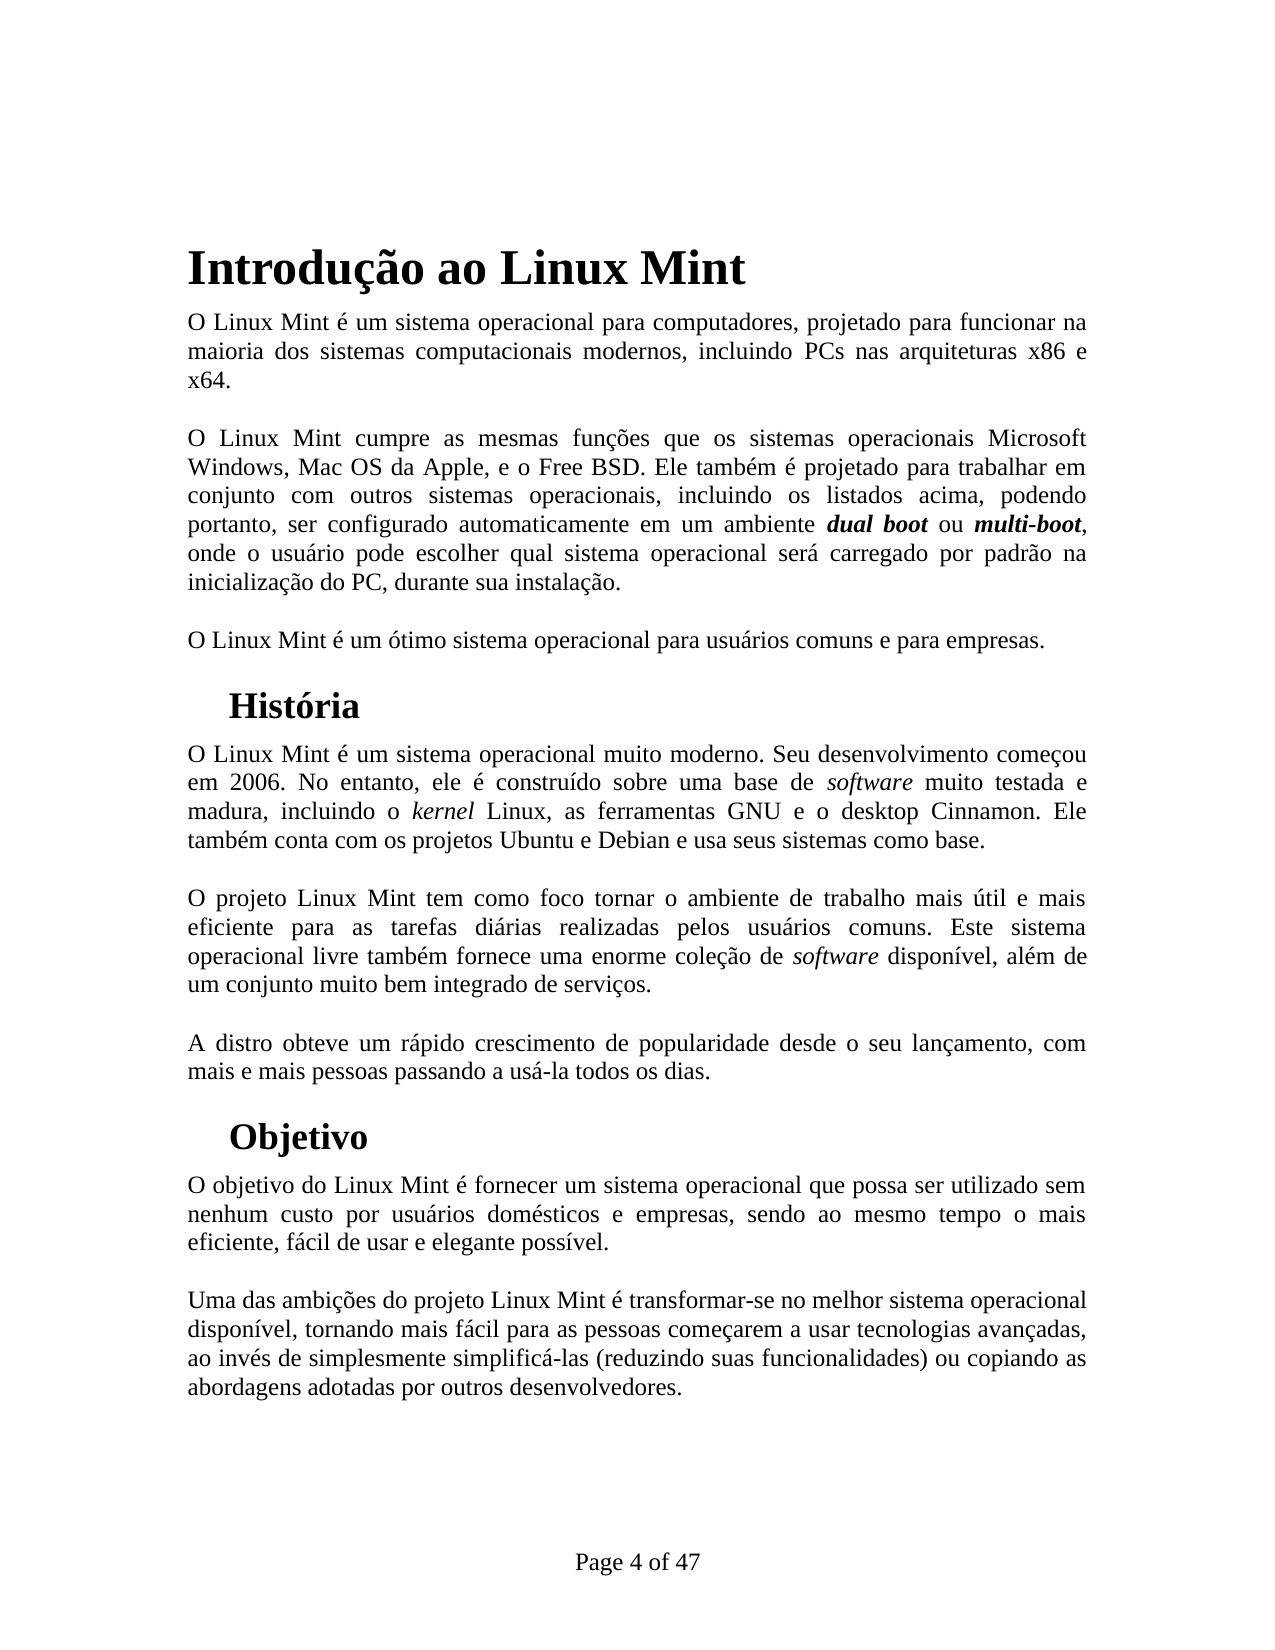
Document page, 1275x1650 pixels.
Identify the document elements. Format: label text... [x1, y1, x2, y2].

text A distro obteve um rápido crescimento de popularidade desde o seu lançamento, com mais e mais pessoas passando a usá-la todos os dias. [187, 1028, 1087, 1085]
text O Linux Mint cumpre as mesmas funções que os sistemas operacionais Microsoft Windows, Mac OS da Apple, e o Free BSD. Ele também é projetado para trabalhar em conjunto com outros sistemas operacionais, incluindo os listados acima, podendo portanto, ser configurado automaticamente em um ambiente dual boot ou multi-boot, onde o usuário pode escolher qual sistema operacional será carregado por padrão na inicialização do PC, durante sua instalação. [187, 423, 1087, 596]
text O Linux Mint é um sistema operacional muito moderno. Seu desenvolvimento começou em 2006. No entanto, ele é construído sobre uma base de software muito testada e madura, incluindo o kernel Linux, as ferramentas GNU e o desktop Cinnamon. Ele também conta com os projetos Ubuntu e Debian e usa seus sistemas como base. [187, 739, 1087, 854]
text O Linux Mint é um sistema operacional para computadores, projetado para funcionar na maioria dos sistemas computacionais modernos, incluindo PCs nas arquiteturas x86 e x64. [187, 307, 1087, 393]
text O Linux Mint é um ótimo sistema operacional para usuários comuns e para empresas. [187, 625, 1087, 654]
subtitle Objetivo [187, 1114, 1087, 1157]
subtitle Introdução ao Linux Mint [187, 237, 1087, 295]
text Uma das ambições do projeto Linux Mint é transformar-se no melhor sistema operacional disponível, tornando mais fácil para as pessoas começarem a usar tecnologias avançadas, ao invés de simplesmente simplificá-las (reduzindo suas funcionalidades) ou copiando as abordagens adotadas por outros desenvolvedores. [187, 1286, 1087, 1401]
text O objetivo do Linux Mint é fornecer um sistema operacional que possa ser utilizado sem nenhum custo por usuários domésticos e empresas, sendo ao mesmo tempo o mais eficiente, fácil de usar e elegante possível. [187, 1170, 1087, 1256]
text O projeto Linux Mint tem como foco tornar o ambiente de trabalho mais útil e mais eficiente para as tarefas diárias realizadas pelos usuários comuns. Este sistema operacional livre também fornece uma enorme coleção de software disponível, além de um conjunto muito bem integrado de serviços. [187, 883, 1087, 998]
subtitle História [187, 683, 1087, 726]
